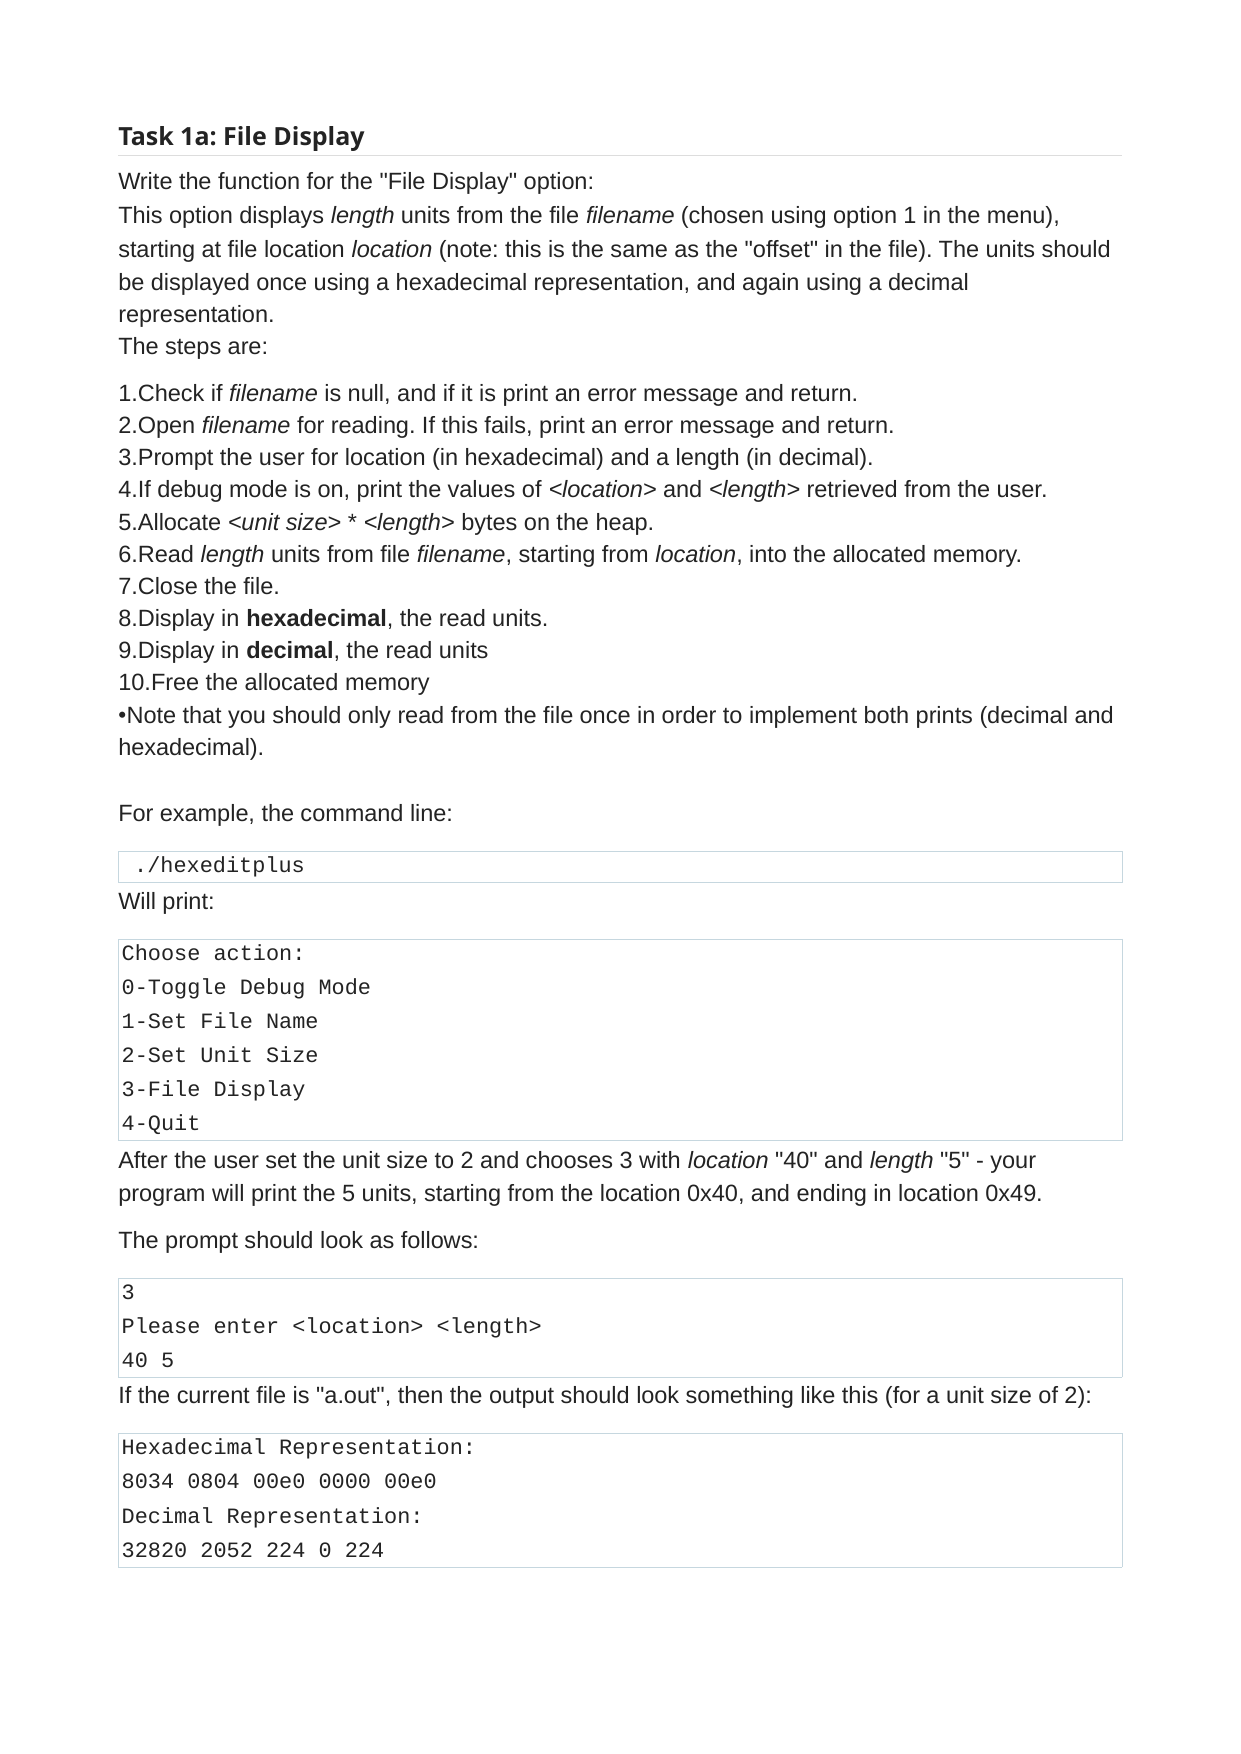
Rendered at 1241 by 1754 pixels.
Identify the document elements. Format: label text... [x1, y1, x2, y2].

text After the user set the unit size to 2 and chooses 3 with location "40" and length "5" - your program will print the 5 units, starting from the location 0x40, and ending in location 0x49. [118, 1145, 1122, 1206]
list If debug mode is on, print the values of <location> and <length> retrieved from the user. [118, 476, 1122, 503]
list Check if filename is null, and if it is print an error message and return. [118, 379, 1122, 406]
text Write the function for the "File Display" option: This option displays length units from the file filename (chosen using option 1 in the menu), starting at file location location (note: this is the same as the "offset" in the file). The units should be displayed once using a hexadecimal representation, and again using a decimal representation. The steps are: [118, 168, 1122, 359]
text The prompt should look as follows: [118, 1226, 1122, 1253]
text Hexadecimal Representation: [119, 1434, 1122, 1461]
text 3 [119, 1279, 1122, 1306]
text 2-Set Unit Size [119, 1041, 1122, 1069]
text 40 5 [119, 1346, 1122, 1377]
text For example, the command line: [118, 766, 1122, 827]
list Note that you should only read from the file once in order to implement both prints (decimal and hexadecimal). [118, 701, 1122, 760]
list Close the file. [118, 572, 1122, 599]
text Choose action: [119, 940, 1122, 967]
text 0-Toggle Debug Mode [119, 973, 1122, 1001]
text 4-Quit [119, 1109, 1122, 1140]
list Display in hexadecimal, the read units. [118, 604, 1122, 631]
text 32820 2052 224 0 224 [119, 1536, 1122, 1567]
text 8034 0804 00e0 0000 00e0 [119, 1467, 1122, 1496]
list Prompt the user for location (in hexadecimal) and a length (in decimal). [118, 443, 1122, 470]
list Allocate <unit size> * <length> bytes on the heap. [118, 508, 1122, 535]
text 3-File Display [119, 1075, 1122, 1103]
text ./hexeditplus [119, 852, 1122, 882]
text If the current file is "a.out", then the output should look something like this (for a unit size of 2): [118, 1382, 1122, 1409]
list Free the allocated memory [118, 669, 1122, 696]
list Read length units from file filename, starting from location, into the allocated memory. [118, 540, 1122, 567]
text Will print: [118, 887, 1122, 914]
text Please enter <location> <length> [119, 1312, 1122, 1340]
list Open filename for reading. If this fails, print an error message and return. [118, 411, 1122, 438]
subtitle Task 1a: File Display [118, 118, 1122, 155]
text Decimal Representation: [119, 1502, 1122, 1530]
text 1-Set File Name [119, 1007, 1122, 1035]
list Display in decimal, the read units [118, 637, 1122, 663]
